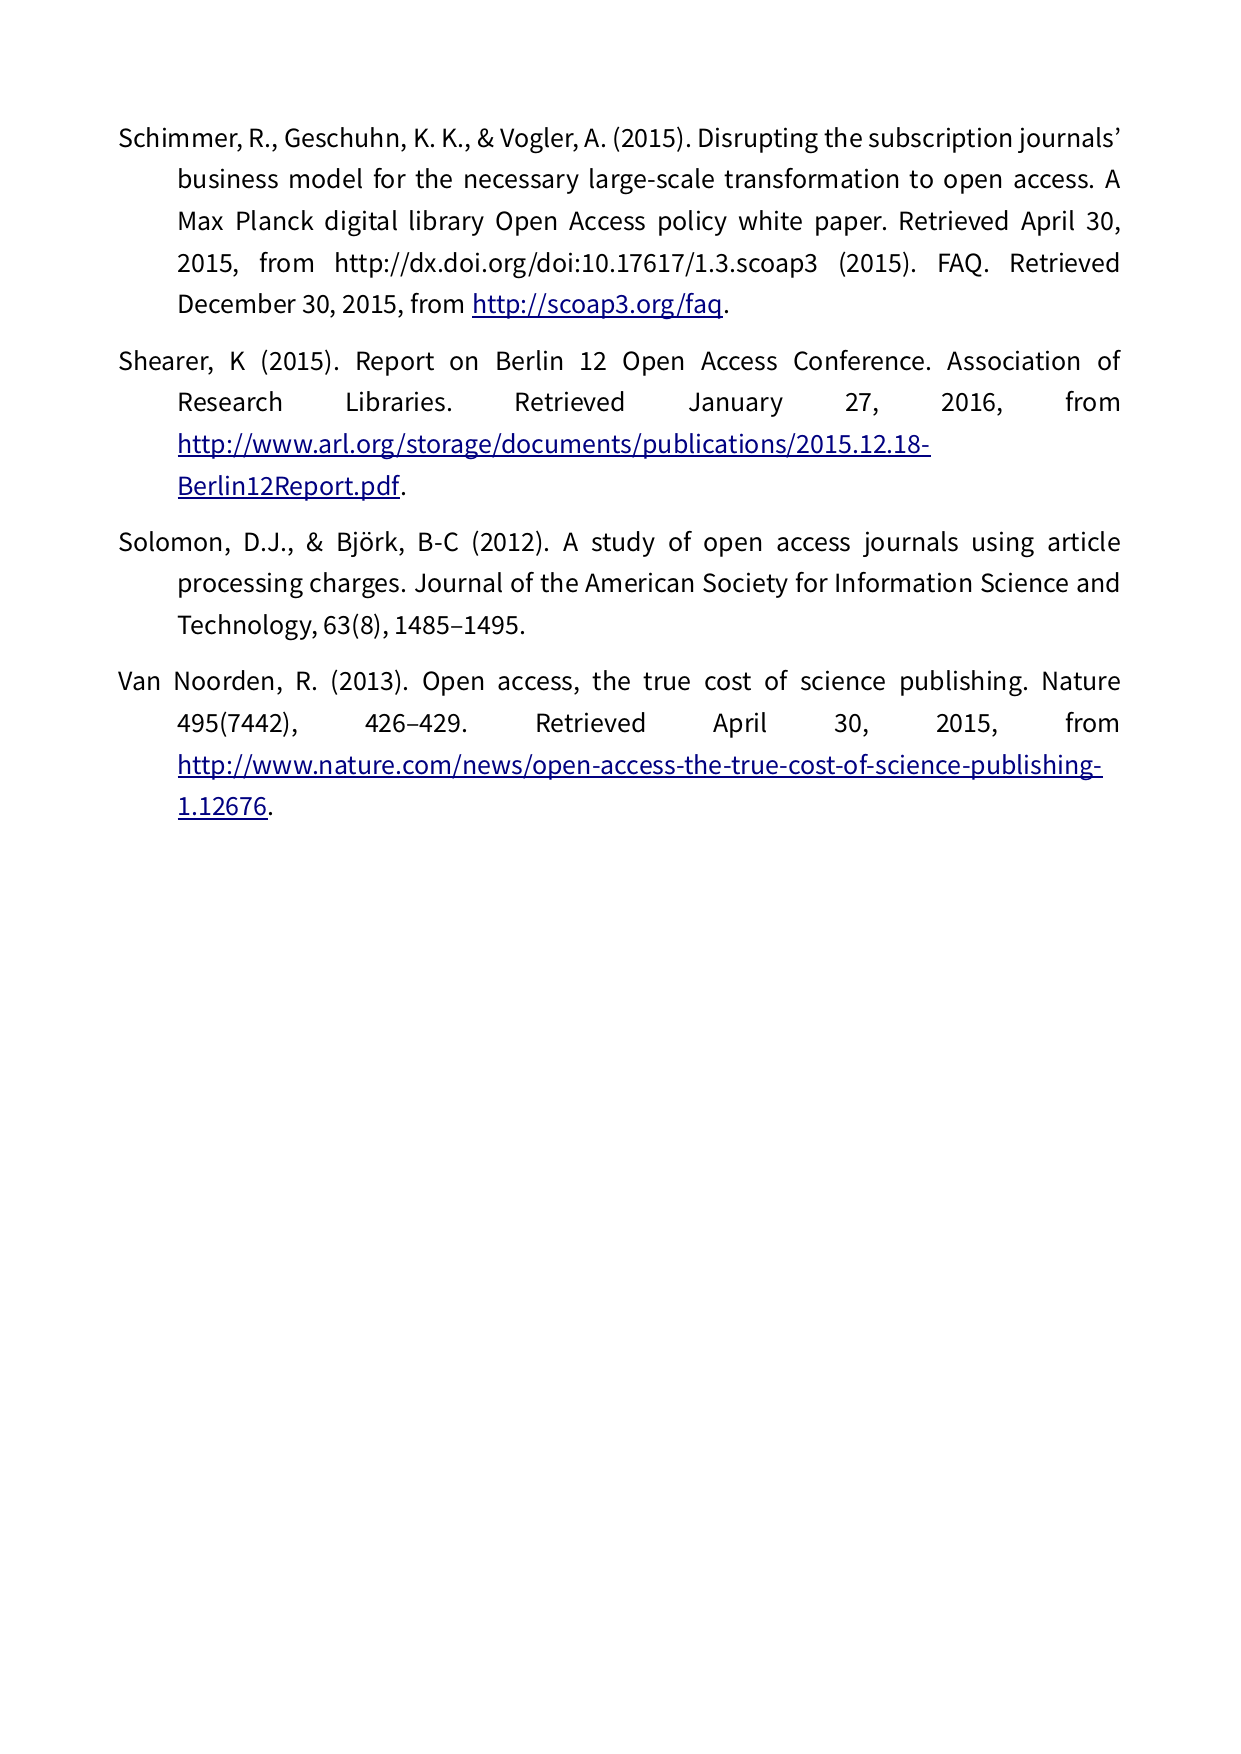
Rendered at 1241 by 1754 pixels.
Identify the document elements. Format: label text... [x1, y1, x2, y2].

text Van Noorden, R. (2013). Open access, the true cost of science publishing. Nature 495(7442), 426–429. Retrieved April 30, 2015, from http://www.nature.com/news/open-access-the-true-cost-of-science-publishing-1.12676. [118, 662, 1122, 823]
text Schimmer, R., Geschuhn, K. K., & Vogler, A. (2015). Disrupting the subscription journals’ business model for the necessary large-scale transformation to open access. A Max Planck digital library Open Access policy white paper. Retrieved April 30, 2015, from http://dx.doi.org/doi:10.17617/1.3.scoap3 (2015). FAQ. Retrieved December 30, 2015, from http://scoap3.org/faq. [118, 118, 1122, 321]
text Shearer, K (2015). Report on Berlin 12 Open Access Conference. Association of Research Libraries. Retrieved January 27, 2016, from http://www.arl.org/storage/documents/publications/2015.12.18-Berlin12Report.pdf. [118, 341, 1122, 502]
text Solomon, D.J., & Björk, B-C (2012). A study of open access journals using article processing charges. Journal of the American Society for Information Science and Technology, 63(8), 1485–1495. [118, 522, 1122, 642]
